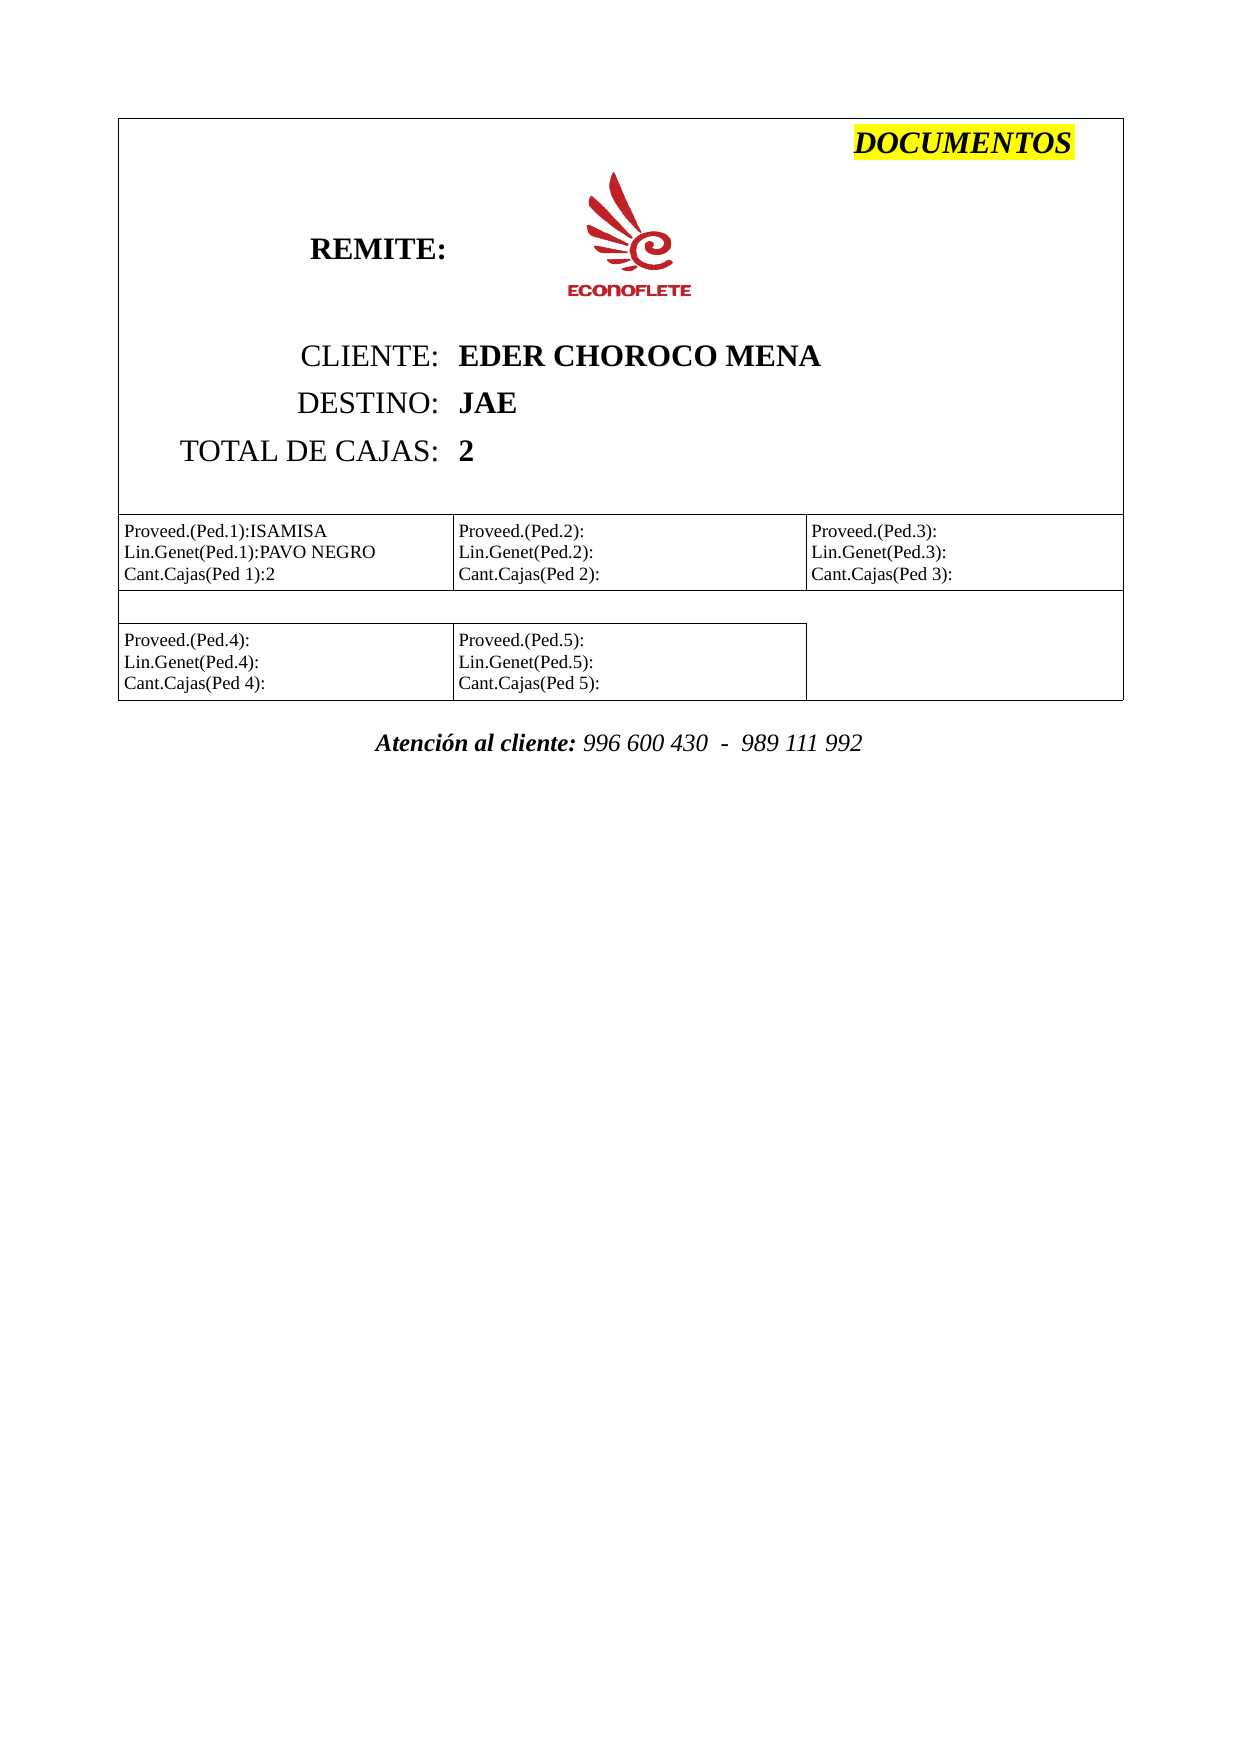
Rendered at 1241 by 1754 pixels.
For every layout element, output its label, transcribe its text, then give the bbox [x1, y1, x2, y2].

table_header [453, 119, 806, 166]
table_cell [119, 591, 453, 623]
table_cell 2 [453, 426, 1123, 474]
table_cell Proveed.(Ped.3): Lin.Genet(Ped.3): Cant.Cajas(Ped 3): [807, 515, 1123, 590]
table_header [119, 119, 453, 166]
table_cell [806, 474, 1123, 514]
table_cell Proveed.(Ped.1):ISAMISA Lin.Genet(Ped.1):PAVO NEGRO Cant.Cajas(Ped 1):2 [119, 515, 453, 590]
table_cell [453, 474, 806, 514]
table_cell DESTINO: [119, 379, 453, 426]
table_cell [806, 591, 1123, 623]
table_cell CLIENTE: [119, 332, 453, 379]
table_cell [806, 166, 1123, 332]
table_cell EDER CHOROCO MENA [453, 332, 1123, 379]
table_cell REMITE: [119, 166, 453, 332]
table_cell [119, 474, 453, 514]
text Atención al cliente: 996 600 430 - 989 111 992 [118, 728, 1122, 757]
table_cell [806, 379, 1123, 426]
table_cell [453, 166, 806, 332]
table_cell Proveed.(Ped.2): Lin.Genet(Ped.2): Cant.Cajas(Ped 2): [454, 515, 806, 590]
picture [552, 171, 707, 297]
table_cell JAE [453, 379, 806, 426]
table_header DOCUMENTOS [806, 119, 1123, 166]
table_cell [807, 623, 1123, 699]
table_cell Proveed.(Ped.4): Lin.Genet(Ped.4): Cant.Cajas(Ped 4): [119, 624, 453, 699]
table_cell TOTAL DE CAJAS: [119, 426, 453, 474]
table_cell Proveed.(Ped.5): Lin.Genet(Ped.5): Cant.Cajas(Ped 5): [454, 624, 806, 699]
table_cell [453, 591, 806, 623]
